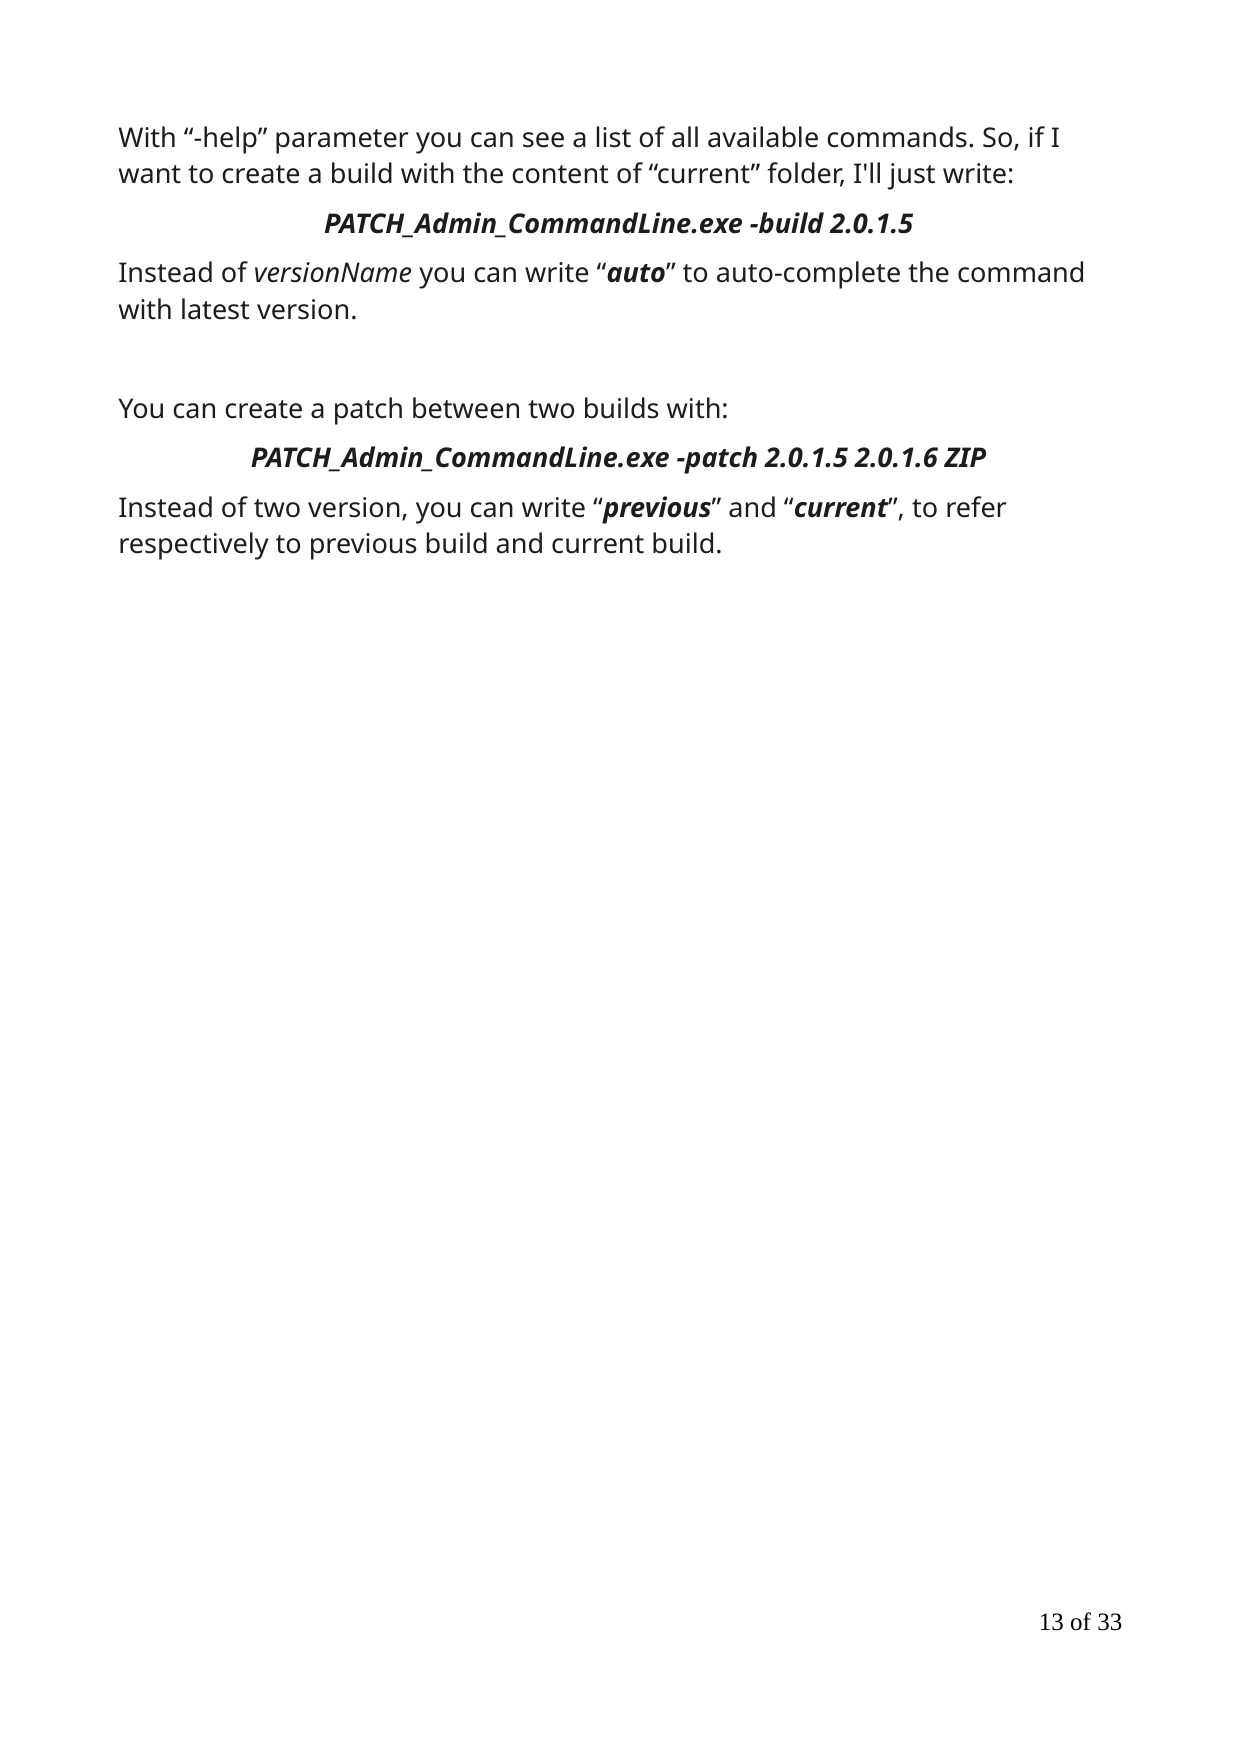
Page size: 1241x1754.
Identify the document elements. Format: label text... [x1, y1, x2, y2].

text You can create a patch between two builds with: [118, 389, 1122, 426]
text Instead of two version, you can write “previous” and “current”, to refer respectively to previous build and current build. [118, 488, 1122, 562]
text PATCH_Admin_CommandLine.exe -patch 2.0.1.5 2.0.1.6 ZIP [118, 439, 1122, 476]
text With “-help” parameter you can see a list of all available commands. So, if I want to create a build with the content of “current” folder, I'll just write: [118, 118, 1122, 192]
text Instead of versionName you can write “auto” to auto-complete the command with latest version. [118, 254, 1122, 327]
text PATCH_Admin_CommandLine.exe -build 2.0.1.5 [118, 204, 1122, 241]
